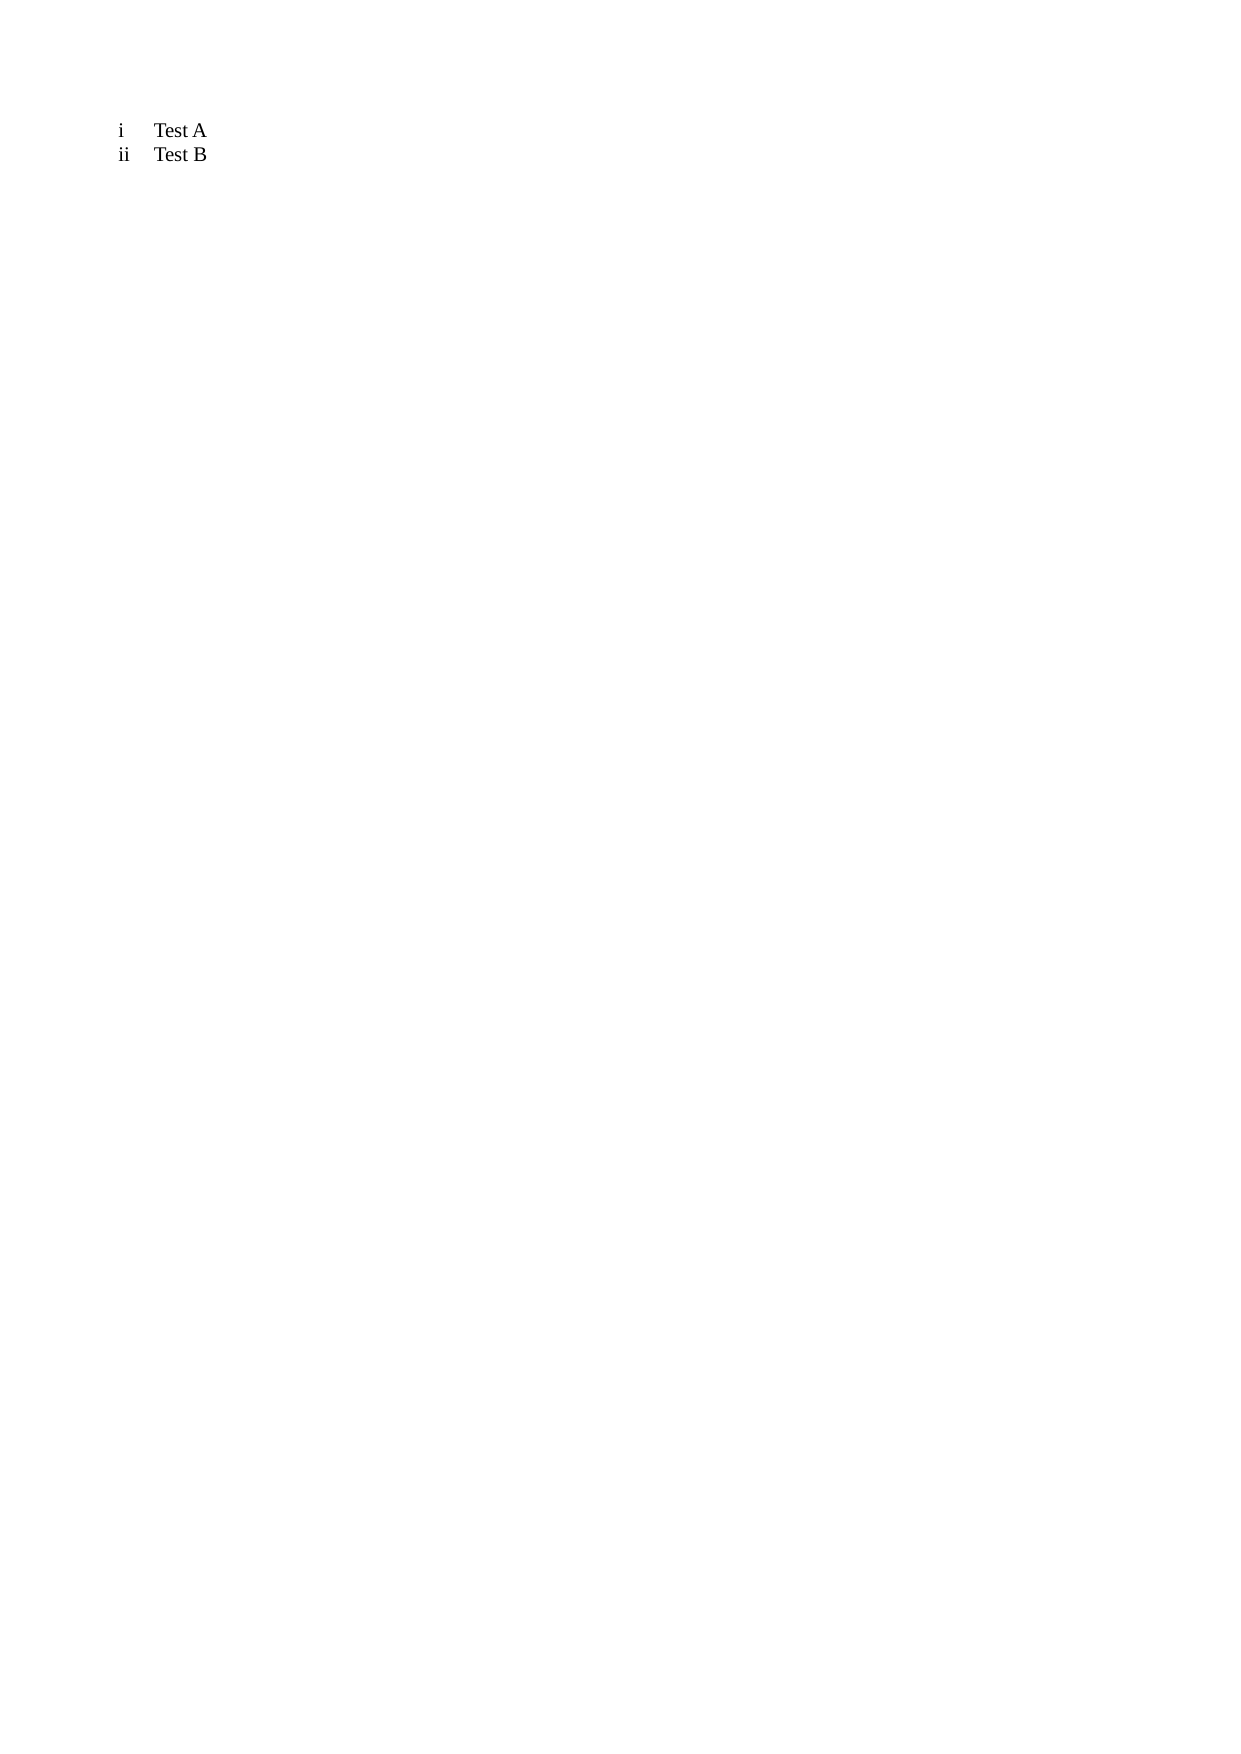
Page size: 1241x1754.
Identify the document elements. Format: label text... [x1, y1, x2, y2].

text Test B [118, 142, 1122, 166]
text Test A [118, 118, 1122, 142]
